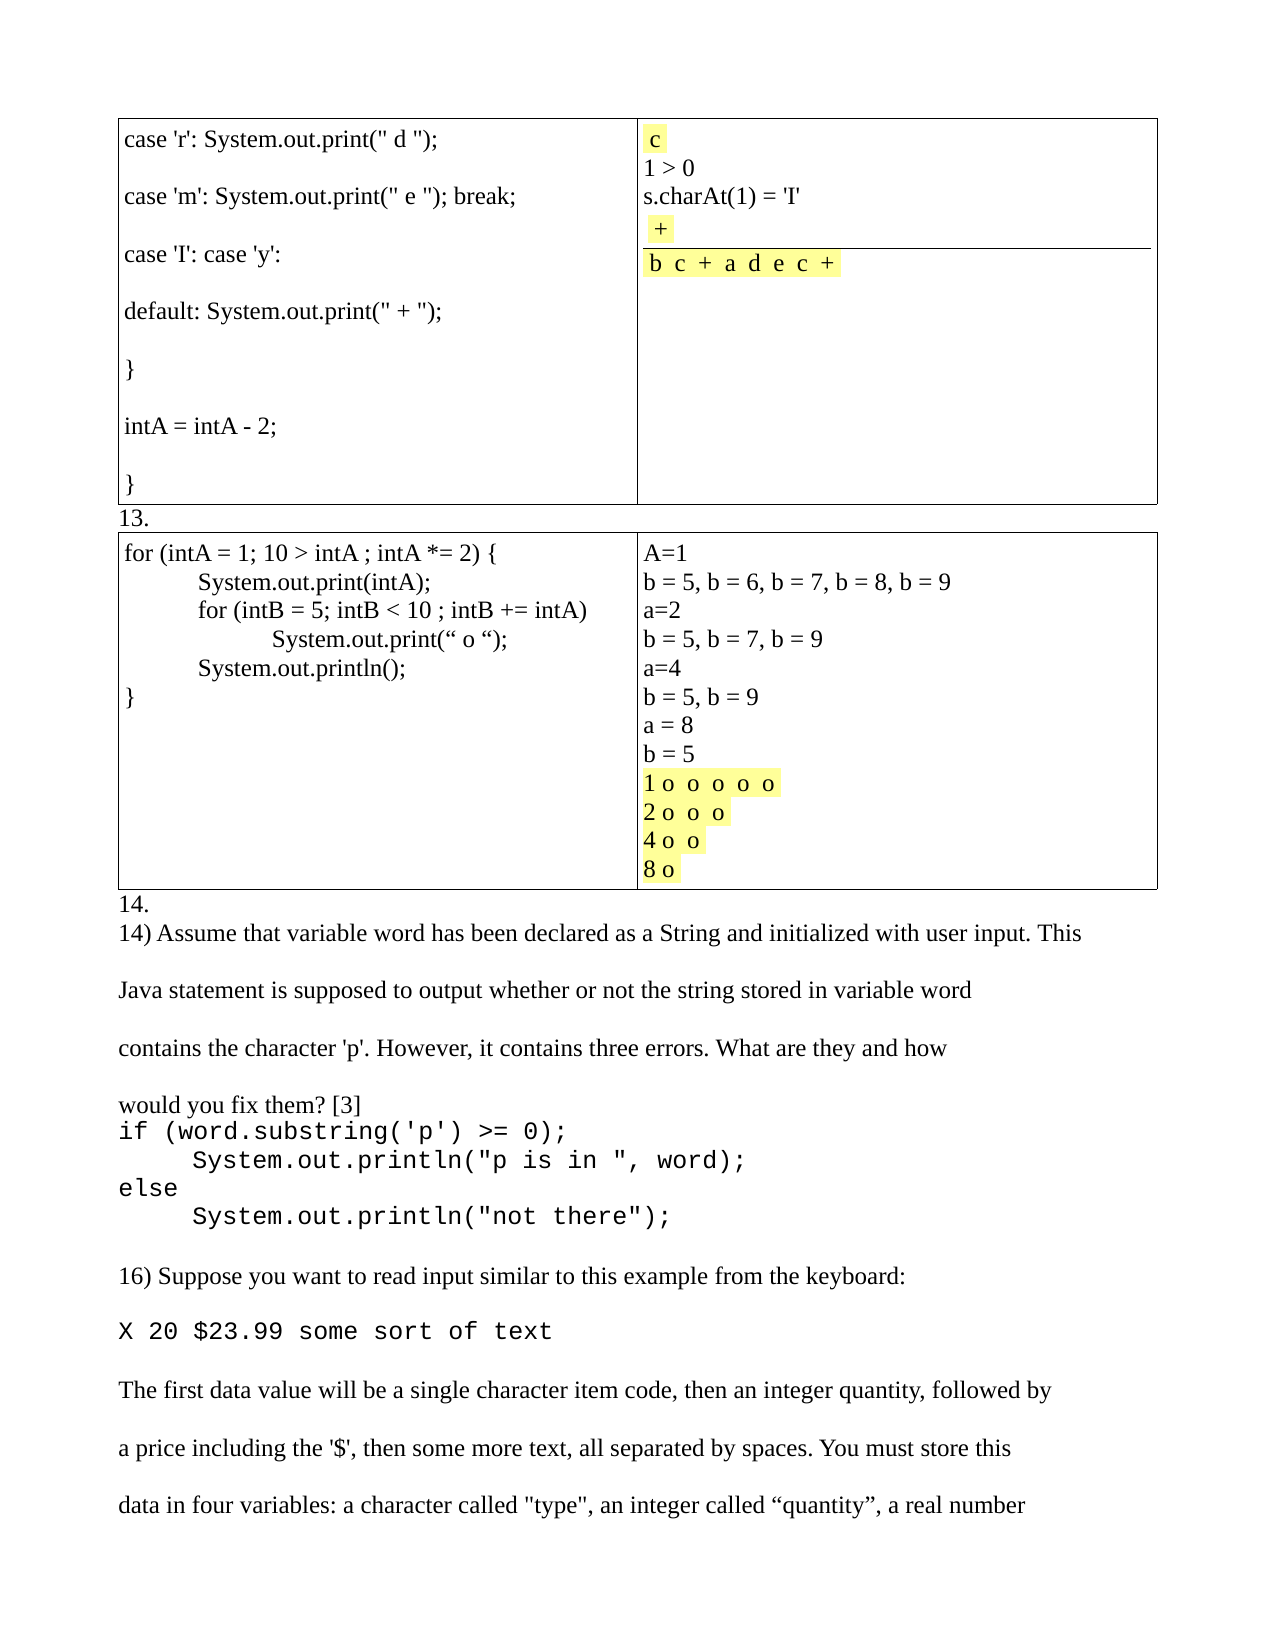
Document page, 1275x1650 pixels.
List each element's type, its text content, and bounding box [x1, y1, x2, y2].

text else [118, 1176, 1157, 1204]
text System.out.println("not there"); [118, 1204, 1157, 1232]
text Java statement is supposed to output whether or not the string stored in variable word [118, 975, 1157, 1004]
text contains the character 'p'. However, it contains three errors. What are they and how [118, 1033, 1157, 1061]
text 14) Assume that variable word has been declared as a String and initialized with user input. This [118, 918, 1157, 946]
text 14. [118, 890, 1157, 918]
text 16) Suppose you want to read input similar to this example from the keyboard: [118, 1261, 1157, 1290]
table_header A=1 b = 5, b = 6, b = 7, b = 8, b = 9 a=2 b = 5, b = 7, b = 9 a=4 b = 5, b = 9 a = 8 b = 5 1 o o o o o 2 o o o 4 o o 8 o [638, 533, 1157, 889]
text X 20 $23.99 some sort of text [118, 1318, 1157, 1347]
text System.out.println("p is in ", word); [118, 1147, 1157, 1176]
table_header c 1 > 0 s.charAt(1) = 'I' + b c + a d e c + [638, 119, 1157, 503]
text would you fix them? [3] [118, 1090, 1157, 1119]
table_header case 'r': System.out.print(" d "); case 'm': System.out.print(" e "); break; case 'I': case 'y': default: System.out.print(" + "); } intA = intA - 2; } [119, 119, 637, 503]
table_header for (intA = 1; 10 > intA ; intA *= 2) { System.out.print(intA); for (intB = 5; intB < 10 ; intB += intA) System.out.print(“ o “); System.out.println(); } [119, 533, 637, 889]
text if (word.substring('p') >= 0); [118, 1119, 1157, 1147]
text 13. [118, 505, 1157, 532]
text The first data value will be a single character item code, then an integer quantity, followed by [118, 1376, 1157, 1404]
text data in four variables: a character called "type", an integer called “quantity”, a real number [118, 1491, 1157, 1519]
text a price including the '$', then some more text, all separated by spaces. You must store this [118, 1433, 1157, 1462]
